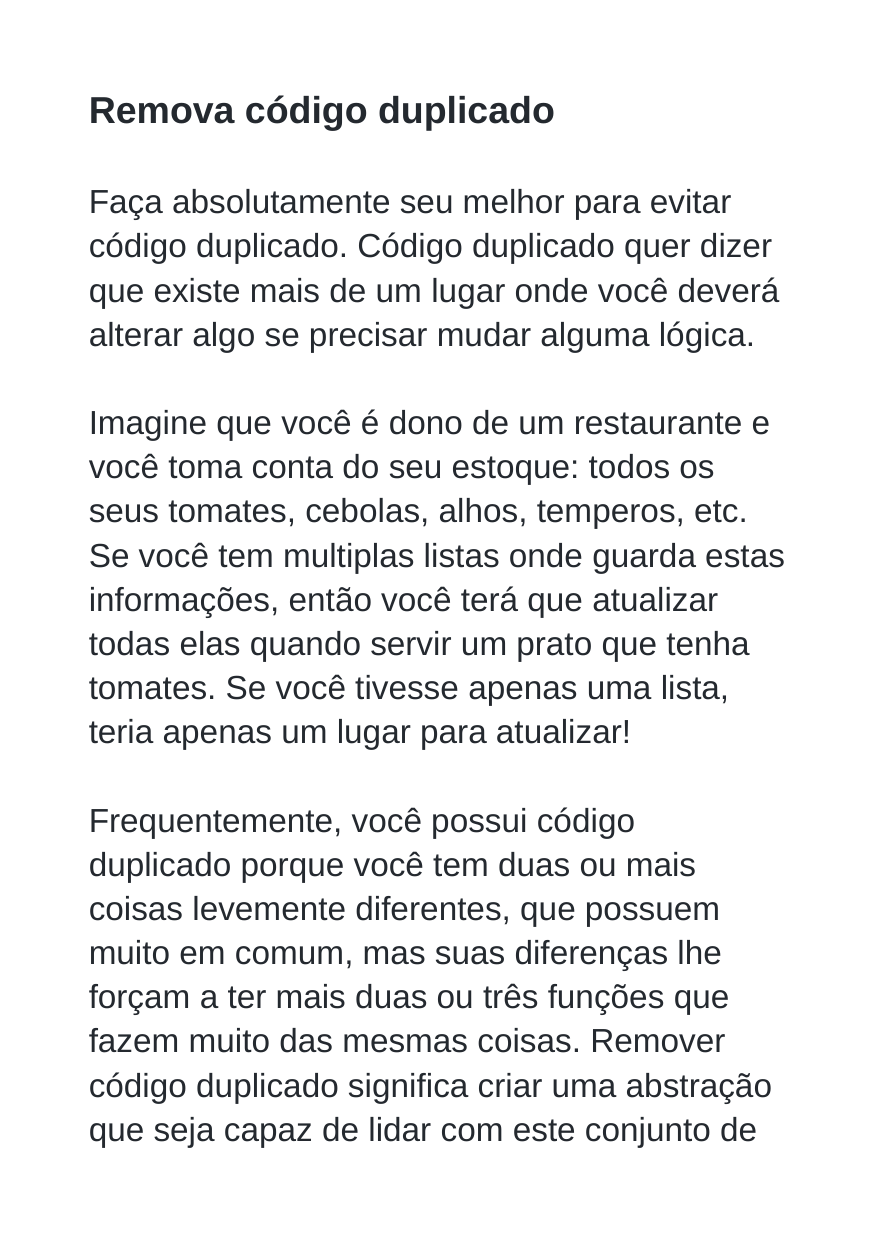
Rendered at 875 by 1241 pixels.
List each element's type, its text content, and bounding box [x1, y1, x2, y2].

text Faça absolutamente seu melhor para evitar código duplicado. Código duplicado quer dizer que existe mais de um lugar onde você deverá alterar algo se precisar mudar alguma lógica. [88, 182, 786, 353]
text Remova código duplicado [88, 88, 786, 132]
text Imagine que você é dono de um restaurante e você toma conta do seu estoque: todos os seus tomates, cebolas, alhos, temperos, etc. Se você tem multiplas listas onde guarda estas informações, então você terá que atualizar todas elas quando servir um prato que tenha tomates. Se você tivesse apenas uma lista, teria apenas um lugar para atualizar! [88, 403, 786, 751]
text Frequentemente, você possui código duplicado porque você tem duas ou mais coisas levemente diferentes, que possuem muito em comum, mas suas diferenças lhe forçam a ter mais duas ou três funções que fazem muito das mesmas coisas. Remover código duplicado significa criar uma abstração que seja capaz de lidar com este conjunto de [88, 801, 786, 1148]
